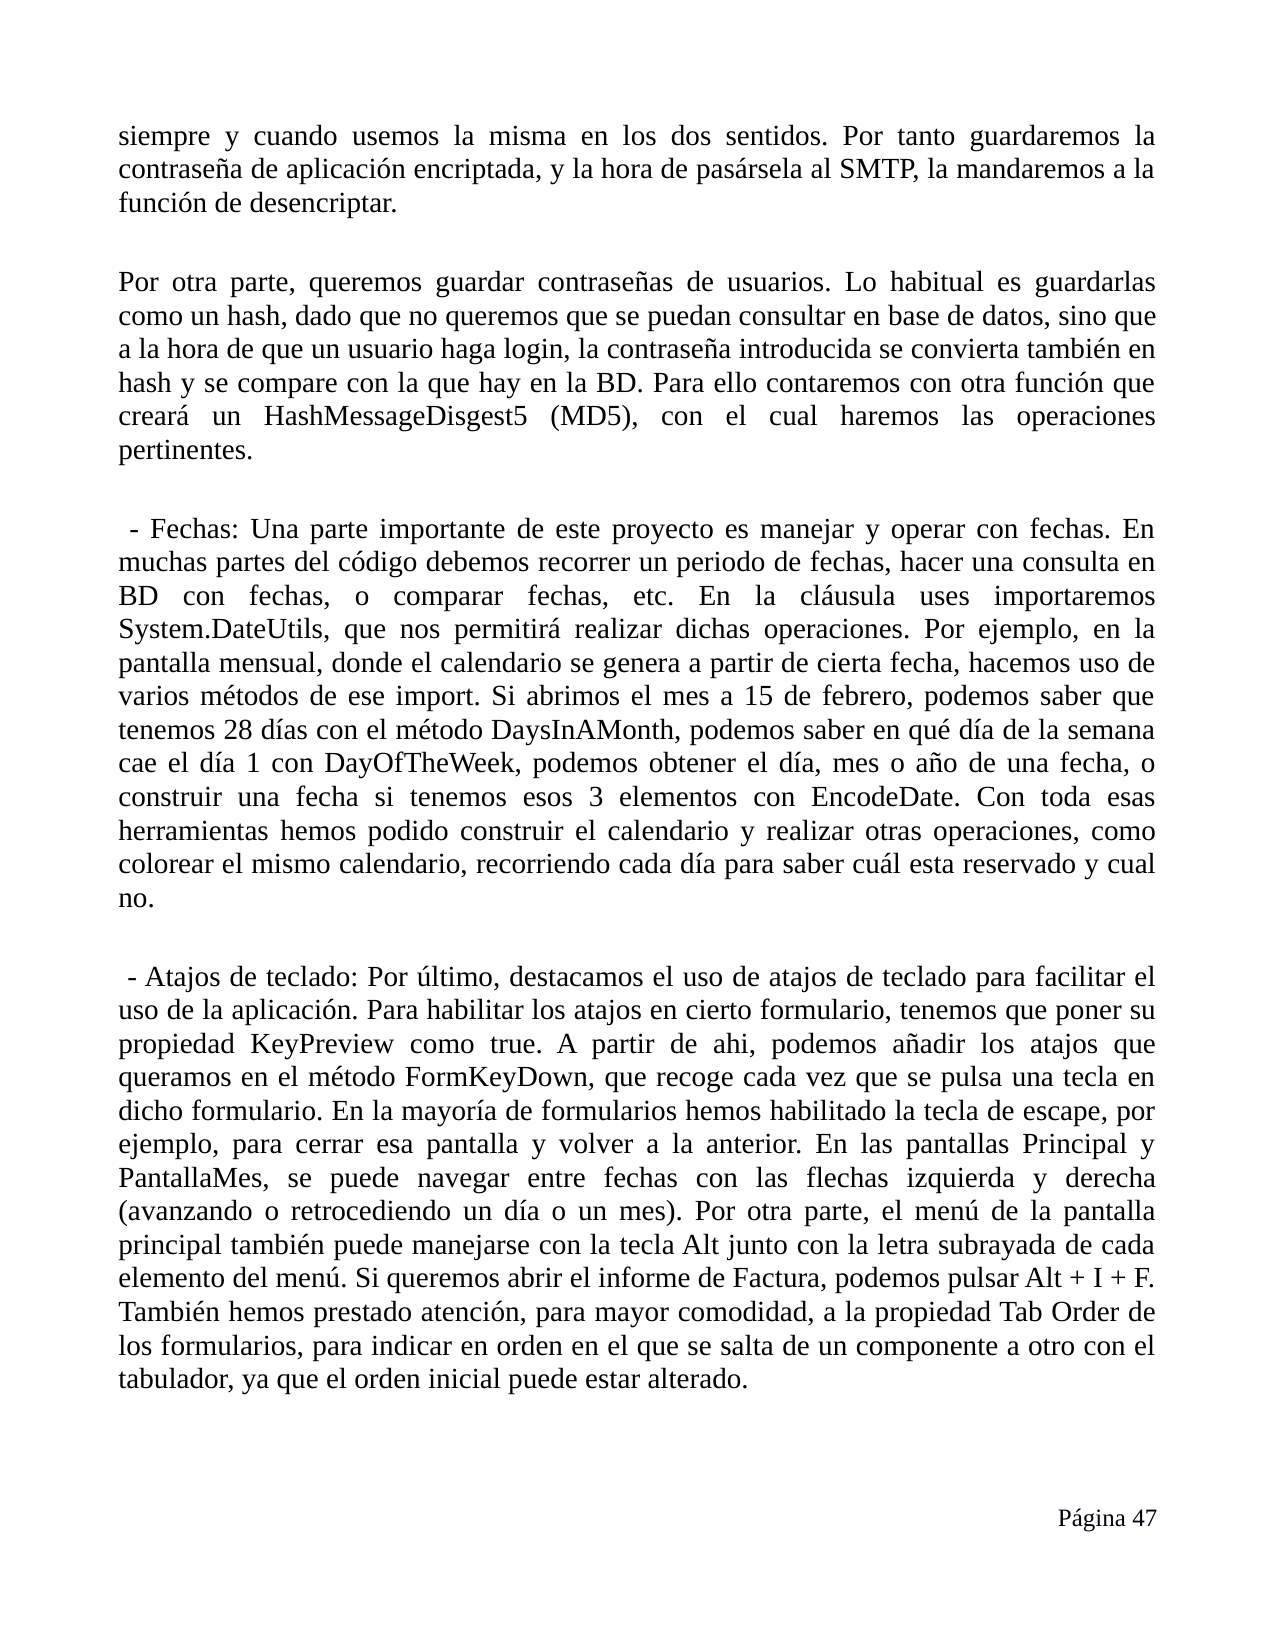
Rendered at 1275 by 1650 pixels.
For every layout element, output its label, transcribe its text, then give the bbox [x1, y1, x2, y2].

text - Atajos de teclado: Por último, destacamos el uso de atajos de teclado para facilitar el uso de la aplicación. Para habilitar los atajos en cierto formulario, tenemos que poner su propiedad KeyPreview como true. A partir de ahi, podemos añadir los atajos que queramos en el método FormKeyDown, que recoge cada vez que se pulsa una tecla en dicho formulario. En la mayoría de formularios hemos habilitado la tecla de escape, por ejemplo, para cerrar esa pantalla y volver a la anterior. En las pantallas Principal y PantallaMes, se puede navegar entre fechas con las flechas izquierda y derecha (avanzando o retrocediendo un día o un mes). Por otra parte, el menú de la pantalla principal también puede manejarse con la tecla Alt junto con la letra subrayada de cada elemento del menú. Si queremos abrir el informe de Factura, podemos pulsar Alt + I + F. También hemos prestado atención, para mayor comodidad, a la propiedad Tab Order de los formularios, para indicar en orden en el que se salta de un componente a otro con el tabulador, ya que el orden inicial puede estar alterado. [118, 959, 1157, 1395]
text - Fechas: Una parte importante de este proyecto es manejar y operar con fechas. En muchas partes del código debemos recorrer un periodo de fechas, hacer una consulta en BD con fechas, o comparar fechas, etc. En la cláusula uses importaremos System.DateUtils, que nos permitirá realizar dichas operaciones. Por ejemplo, en la pantalla mensual, donde el calendario se genera a partir de cierta fecha, hacemos uso de varios métodos de ese import. Si abrimos el mes a 15 de febrero, podemos saber que tenemos 28 días con el método DaysInAMonth, podemos saber en qué día de la semana cae el día 1 con DayOfTheWeek, podemos obtener el día, mes o año de una fecha, o construir una fecha si tenemos esos 3 elementos con EncodeDate. Con toda esas herramientas hemos podido construir el calendario y realizar otras operaciones, como colorear el mismo calendario, recorriendo cada día para saber cuál esta reservado y cual no. [118, 511, 1157, 913]
text Por otra parte, queremos guardar contraseñas de usuarios. Lo habitual es guardarlas como un hash, dado que no queremos que se puedan consultar en base de datos, sino que a la hora de que un usuario haga login, la contraseña introducida se convierta también en hash y se compare con la que hay en la BD. Para ello contaremos con otra función que creará un HashMessageDisgest5 (MD5), con el cual haremos las operaciones pertinentes. [118, 264, 1157, 465]
text siempre y cuando usemos la misma en los dos sentidos. Por tanto guardaremos la contraseña de aplicación encriptada, y la hora de pasársela al SMTP, la mandaremos a la función de desencriptar. [118, 118, 1157, 219]
